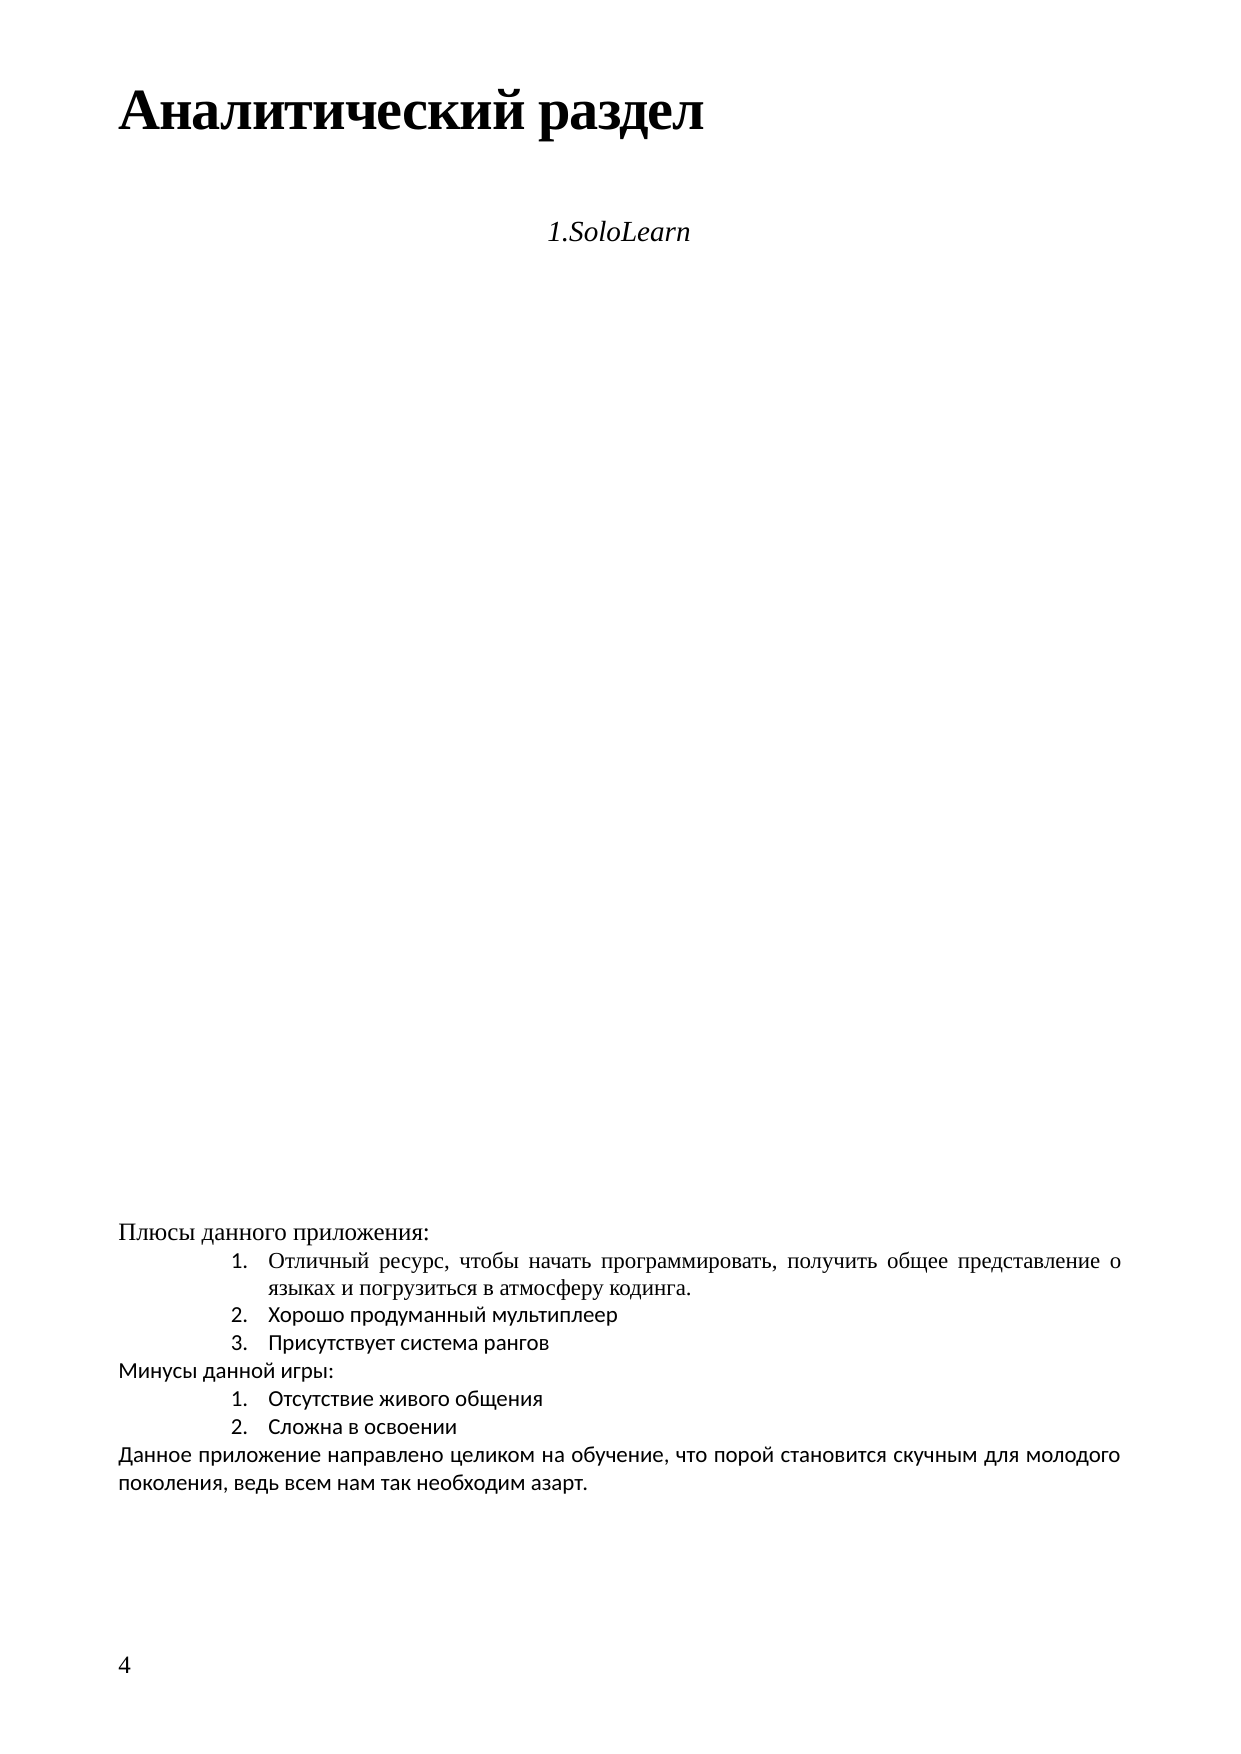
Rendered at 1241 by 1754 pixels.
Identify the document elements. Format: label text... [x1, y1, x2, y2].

text Данное приложение направлено целиком на обучение, что порой становится скучным для молодого поколения, ведь всем нам так необходим азарт. [118, 1440, 1122, 1496]
subtitle Аналитический раздел [118, 75, 1122, 142]
subtitle 1.SoloLearn [118, 214, 1122, 248]
list Хорошо продуманный мультиплеер [231, 1300, 1122, 1328]
list Присутствует система рангов [231, 1328, 1122, 1356]
text Плюсы данного приложения: [118, 1217, 1122, 1246]
list Отличный ресурс, чтобы начать программировать, получить общее представление о языках и погрузиться в атмосферу кодинга. [231, 1246, 1122, 1300]
list Отсутствие живого общения [231, 1384, 1122, 1412]
list Сложна в освоении [231, 1412, 1122, 1440]
text Минусы данной игры: [118, 1356, 1122, 1384]
